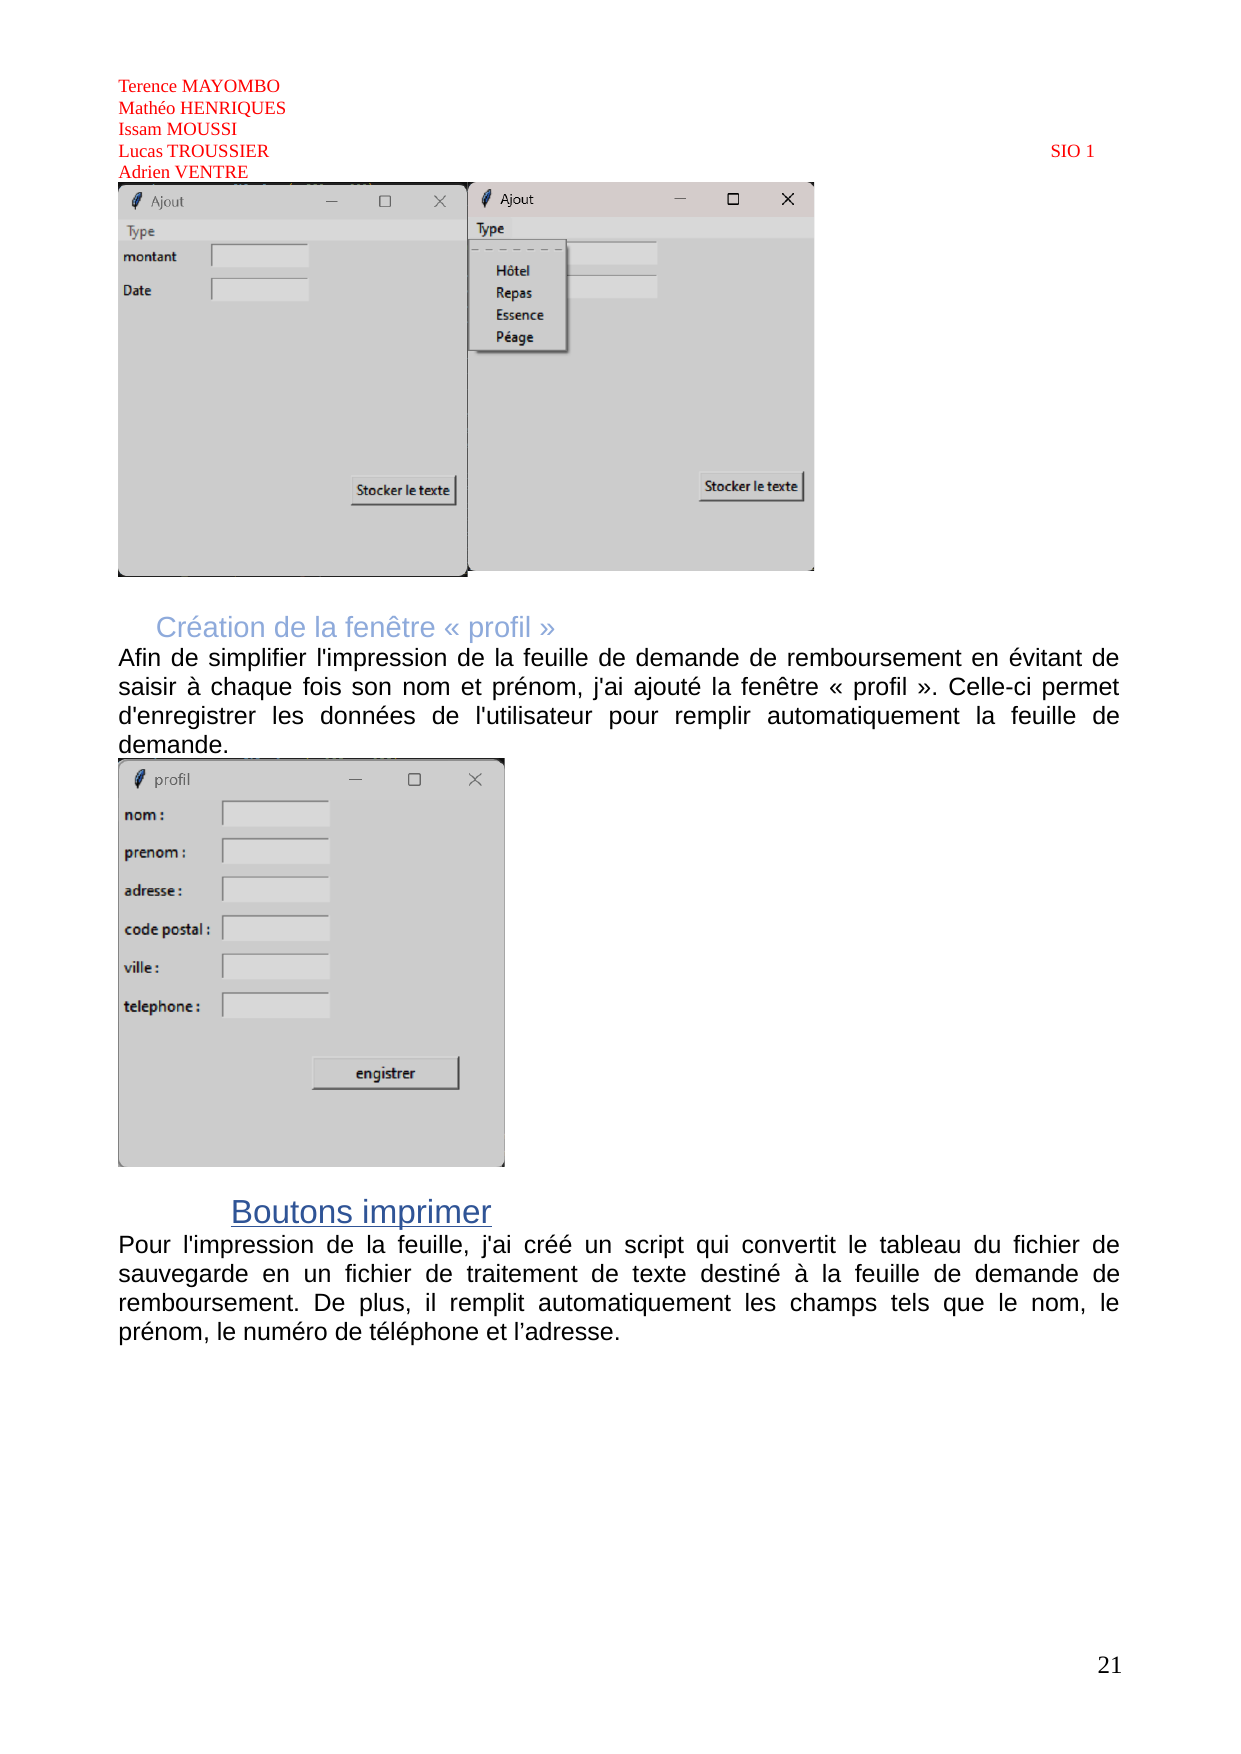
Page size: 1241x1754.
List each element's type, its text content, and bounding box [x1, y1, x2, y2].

text Afin de simplifier l'impression de la feuille de demande de remboursement en évitant de saisir à chaque fois son nom et prénom, j'ai ajouté la fenêtre « profil ». Celle-ci permet d'enregistrer les données de l'utilisateur pour remplir automatiquement la feuille de demande. [118, 643, 1122, 758]
subtitle Création de la fenêtre « profil » [156, 610, 1122, 643]
subtitle Boutons imprimer [231, 1192, 1122, 1231]
text Pour l'impression de la feuille, j'ai créé un script qui convertit le tableau du fichier de sauvegarde en un fichier de traitement de texte destiné à la feuille de demande de remboursement. De plus, il remplit automatiquement les champs tels que le nom, le prénom, le numéro de téléphone et l’adresse. [118, 1231, 1122, 1346]
